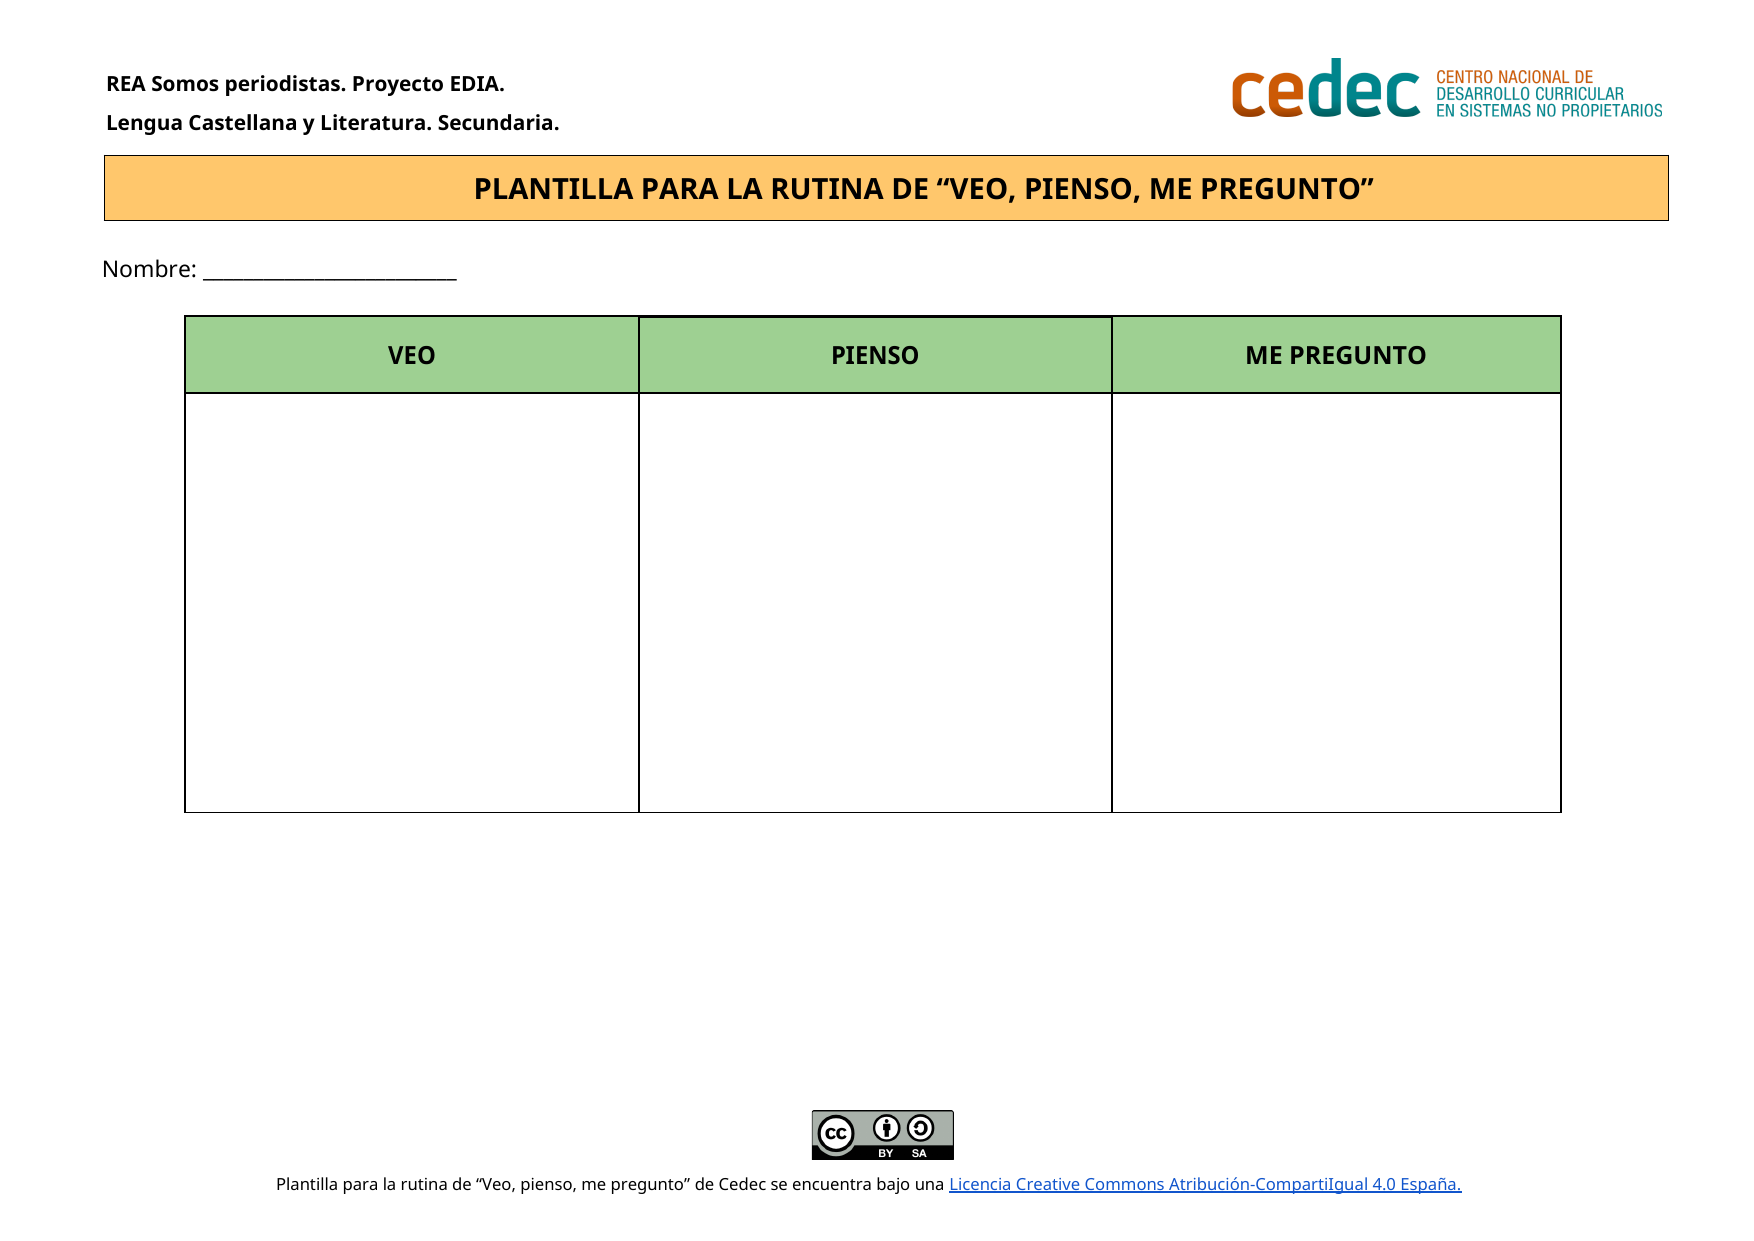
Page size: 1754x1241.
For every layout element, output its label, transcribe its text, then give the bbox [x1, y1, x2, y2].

table_header PLANTILLA PARA LA RUTINA DE “VEO, PIENSO, ME PREGUNTO” [105, 156, 1668, 220]
table_header VEO [186, 317, 638, 392]
text Nombre: _________________________ [102, 252, 1677, 284]
table_header PIENSO [640, 318, 1111, 392]
table_cell [1113, 394, 1560, 811]
table_cell [640, 394, 1111, 811]
picture [811, 1110, 954, 1160]
table_header ME PREGUNTO [1113, 317, 1560, 392]
picture [1232, 58, 1662, 117]
table_cell [186, 394, 638, 811]
